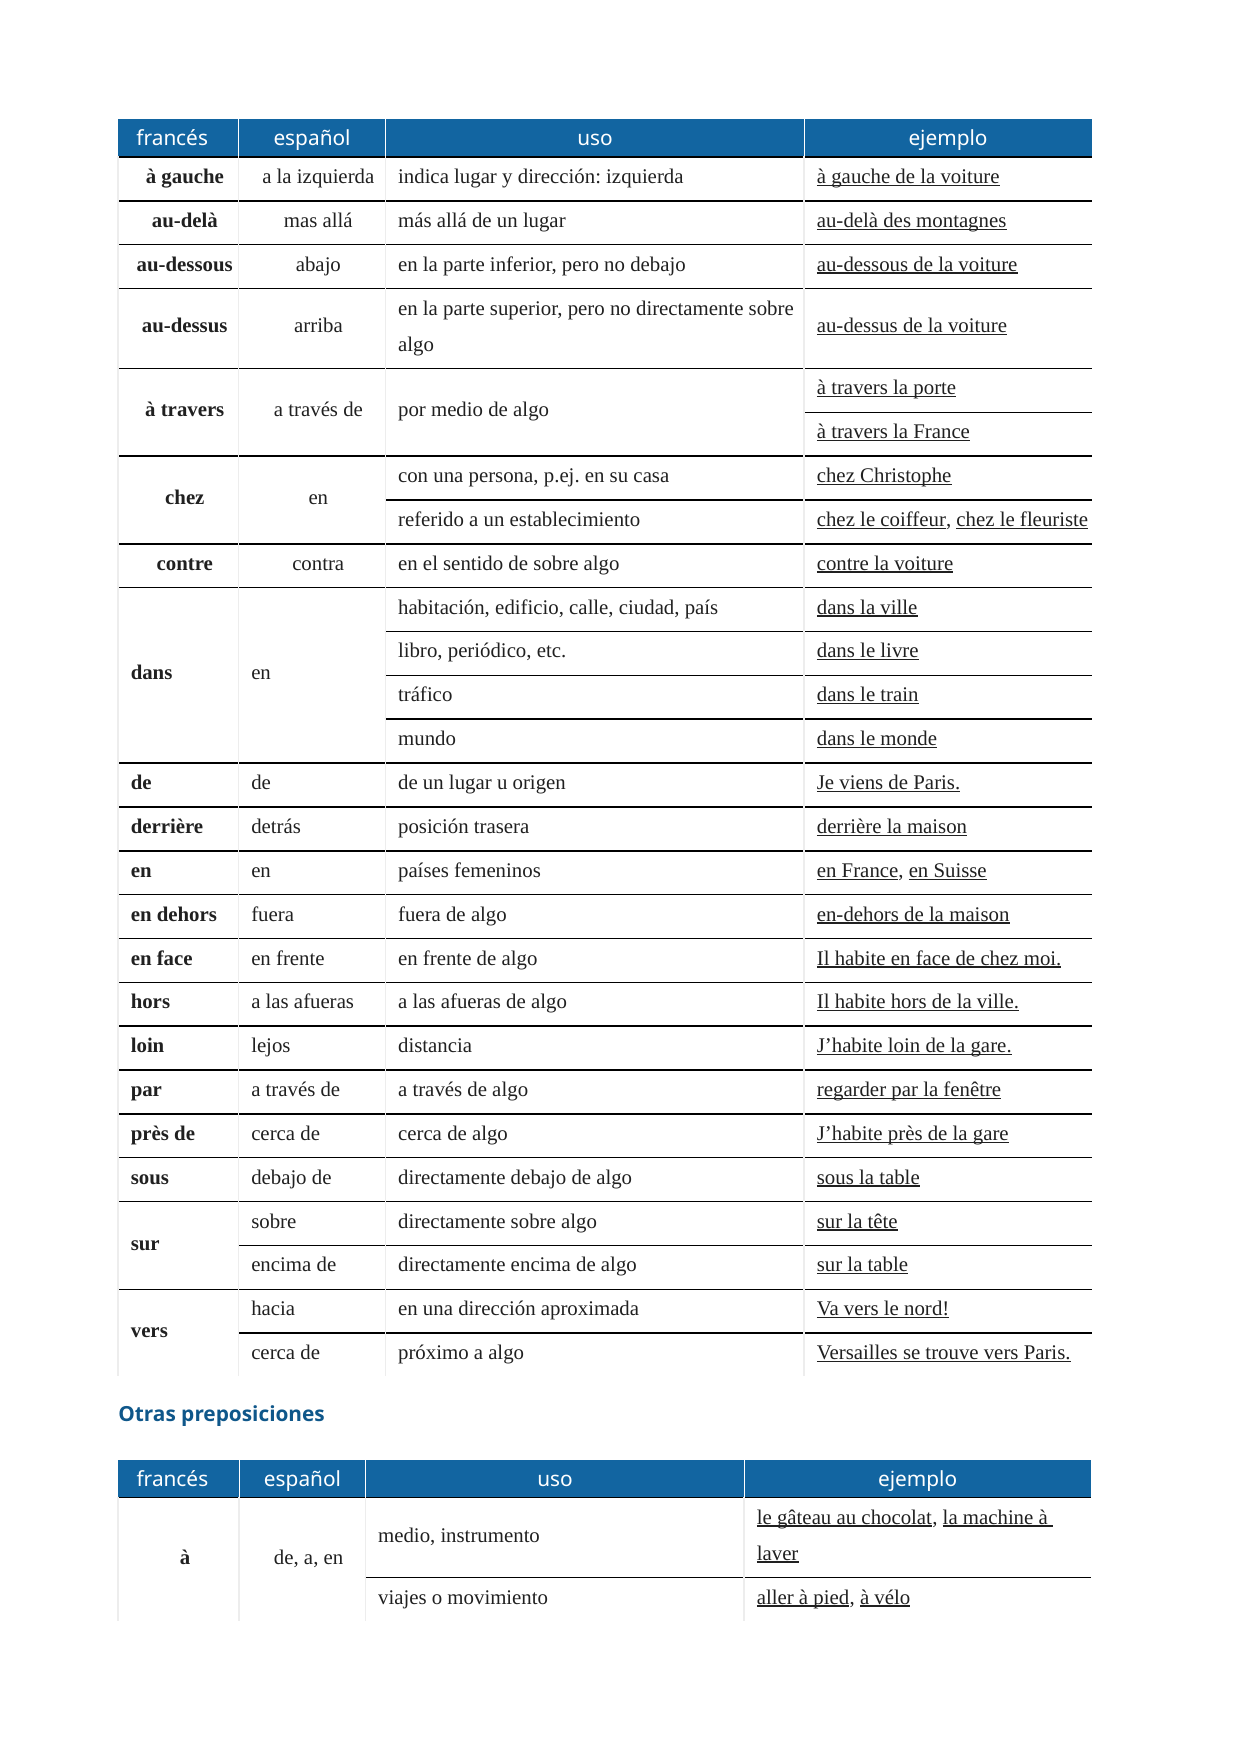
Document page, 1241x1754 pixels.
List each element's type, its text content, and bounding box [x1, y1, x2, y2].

table_cell cerca de algo [386, 1115, 803, 1157]
table_cell más allá de un lugar [386, 202, 803, 244]
table_cell sous [119, 1158, 238, 1201]
table_cell aller à pied, à vélo [745, 1578, 1091, 1621]
table_cell en frente [239, 939, 385, 981]
table_cell contre la voiture [805, 545, 1092, 587]
table_cell sur [119, 1202, 238, 1288]
table_cell de [119, 764, 238, 806]
table_cell con una persona, p.ej. en su casa [386, 457, 803, 499]
table_cell au-dessous [119, 245, 238, 288]
table_cell par [119, 1071, 238, 1113]
table_cell fuera de algo [386, 895, 803, 938]
table_cell dans [119, 588, 238, 762]
table_cell por medio de algo [386, 369, 803, 455]
table_cell sur la tête [805, 1202, 1092, 1244]
table_cell debajo de [239, 1158, 385, 1201]
table_cell en la parte inferior, pero no debajo [386, 245, 803, 288]
table_cell à travers la France [805, 413, 1092, 455]
table_cell en France, en Suisse [805, 852, 1092, 894]
table_cell en face [119, 939, 238, 981]
table_cell à travers la porte [805, 369, 1092, 411]
table_cell encima de [239, 1246, 385, 1288]
table_cell Il habite en face de chez moi. [805, 939, 1092, 981]
table_cell Versailles se trouve vers Paris. [805, 1334, 1092, 1376]
table_cell habitación, edificio, calle, ciudad, país [386, 588, 803, 631]
table_cell a las afueras [239, 983, 385, 1025]
table_cell à [119, 1498, 238, 1621]
table_cell au-dessous de la voiture [805, 245, 1092, 288]
table_cell derrière [119, 808, 238, 850]
table_cell le gâteau au chocolat, la machine à laver [745, 1498, 1091, 1577]
table_cell dans le monde [805, 720, 1092, 762]
table_cell sous la table [805, 1158, 1092, 1201]
table_cell cerca de [239, 1334, 385, 1376]
table_cell fuera [239, 895, 385, 938]
table_cell indica lugar y dirección: izquierda [386, 158, 803, 200]
table_cell referido a un establecimiento [386, 501, 803, 543]
table_cell en [239, 588, 385, 762]
table_cell a las afueras de algo [386, 983, 803, 1025]
table_cell en [239, 852, 385, 894]
table_cell libro, periódico, etc. [386, 632, 803, 674]
table_cell de [239, 764, 385, 806]
table_header uso [366, 1460, 744, 1497]
table_cell Il habite hors de la ville. [805, 983, 1092, 1025]
table_cell chez le coiffeur, chez le fleuriste [805, 501, 1092, 543]
table_cell vers [119, 1290, 238, 1376]
table_cell dans la ville [805, 588, 1092, 631]
table_cell posición trasera [386, 808, 803, 850]
table_header francés [118, 119, 238, 156]
table_cell au-delà des montagnes [805, 202, 1092, 244]
table_cell en frente de algo [386, 939, 803, 981]
table_cell medio, instrumento [366, 1498, 743, 1577]
table_cell J’habite près de la gare [805, 1115, 1092, 1157]
table_cell près de [119, 1115, 238, 1157]
table_header uso [386, 119, 804, 156]
table_cell dans le train [805, 676, 1092, 718]
table_cell directamente debajo de algo [386, 1158, 803, 1201]
table_cell en-dehors de la maison [805, 895, 1092, 938]
table_cell Je viens de Paris. [805, 764, 1092, 806]
table_cell directamente encima de algo [386, 1246, 803, 1288]
table_cell próximo a algo [386, 1334, 803, 1376]
table_cell à travers [119, 369, 238, 455]
table_header ejemplo [745, 1460, 1091, 1497]
table_cell au-dessus [119, 289, 238, 367]
table_cell hacia [239, 1290, 385, 1332]
table_cell derrière la maison [805, 808, 1092, 850]
table_cell a través de [239, 369, 385, 455]
table_cell sobre [239, 1202, 385, 1244]
table_cell loin [119, 1027, 238, 1069]
table_cell regarder par la fenêtre [805, 1071, 1092, 1113]
table_cell en el sentido de sobre algo [386, 545, 803, 587]
table_cell a través de algo [386, 1071, 803, 1113]
table_cell mundo [386, 720, 803, 762]
table_cell de un lugar u origen [386, 764, 803, 806]
table_cell au-delà [119, 202, 238, 244]
table_cell arriba [239, 289, 385, 367]
table_cell chez Christophe [805, 457, 1092, 499]
table_cell en una dirección aproximada [386, 1290, 803, 1332]
table_cell países femeninos [386, 852, 803, 894]
table_cell abajo [239, 245, 385, 288]
subtitle Otras preposiciones [118, 1399, 1091, 1428]
table_cell viajes o movimiento [366, 1578, 743, 1621]
table_cell chez [119, 457, 238, 543]
table_cell au-dessus de la voiture [805, 289, 1092, 367]
table_cell lejos [239, 1027, 385, 1069]
table_cell en [239, 457, 385, 543]
table_cell mas allá [239, 202, 385, 244]
table_cell cerca de [239, 1115, 385, 1157]
table_cell en [119, 852, 238, 894]
table_cell distancia [386, 1027, 803, 1069]
table_cell hors [119, 983, 238, 1025]
table_cell tráfico [386, 676, 803, 718]
table_cell contre [119, 545, 238, 587]
table_cell à gauche de la voiture [805, 158, 1092, 200]
table_cell a la izquierda [239, 158, 385, 200]
table_cell en dehors [119, 895, 238, 938]
table_cell sur la table [805, 1246, 1092, 1288]
table_cell J’habite loin de la gare. [805, 1027, 1092, 1069]
table_cell directamente sobre algo [386, 1202, 803, 1244]
table_header español [240, 1460, 365, 1497]
table_header español [239, 119, 385, 156]
table_header francés [118, 1460, 239, 1497]
table_cell dans le livre [805, 632, 1092, 674]
table_cell contra [239, 545, 385, 587]
table_cell detrás [239, 808, 385, 850]
table_header ejemplo [805, 119, 1092, 156]
table_cell de, a, en [240, 1498, 365, 1621]
table_cell a través de [239, 1071, 385, 1113]
table_cell à gauche [119, 158, 238, 200]
table_cell en la parte superior, pero no directamente sobre algo [386, 289, 803, 367]
table_cell Va vers le nord! [805, 1290, 1092, 1332]
